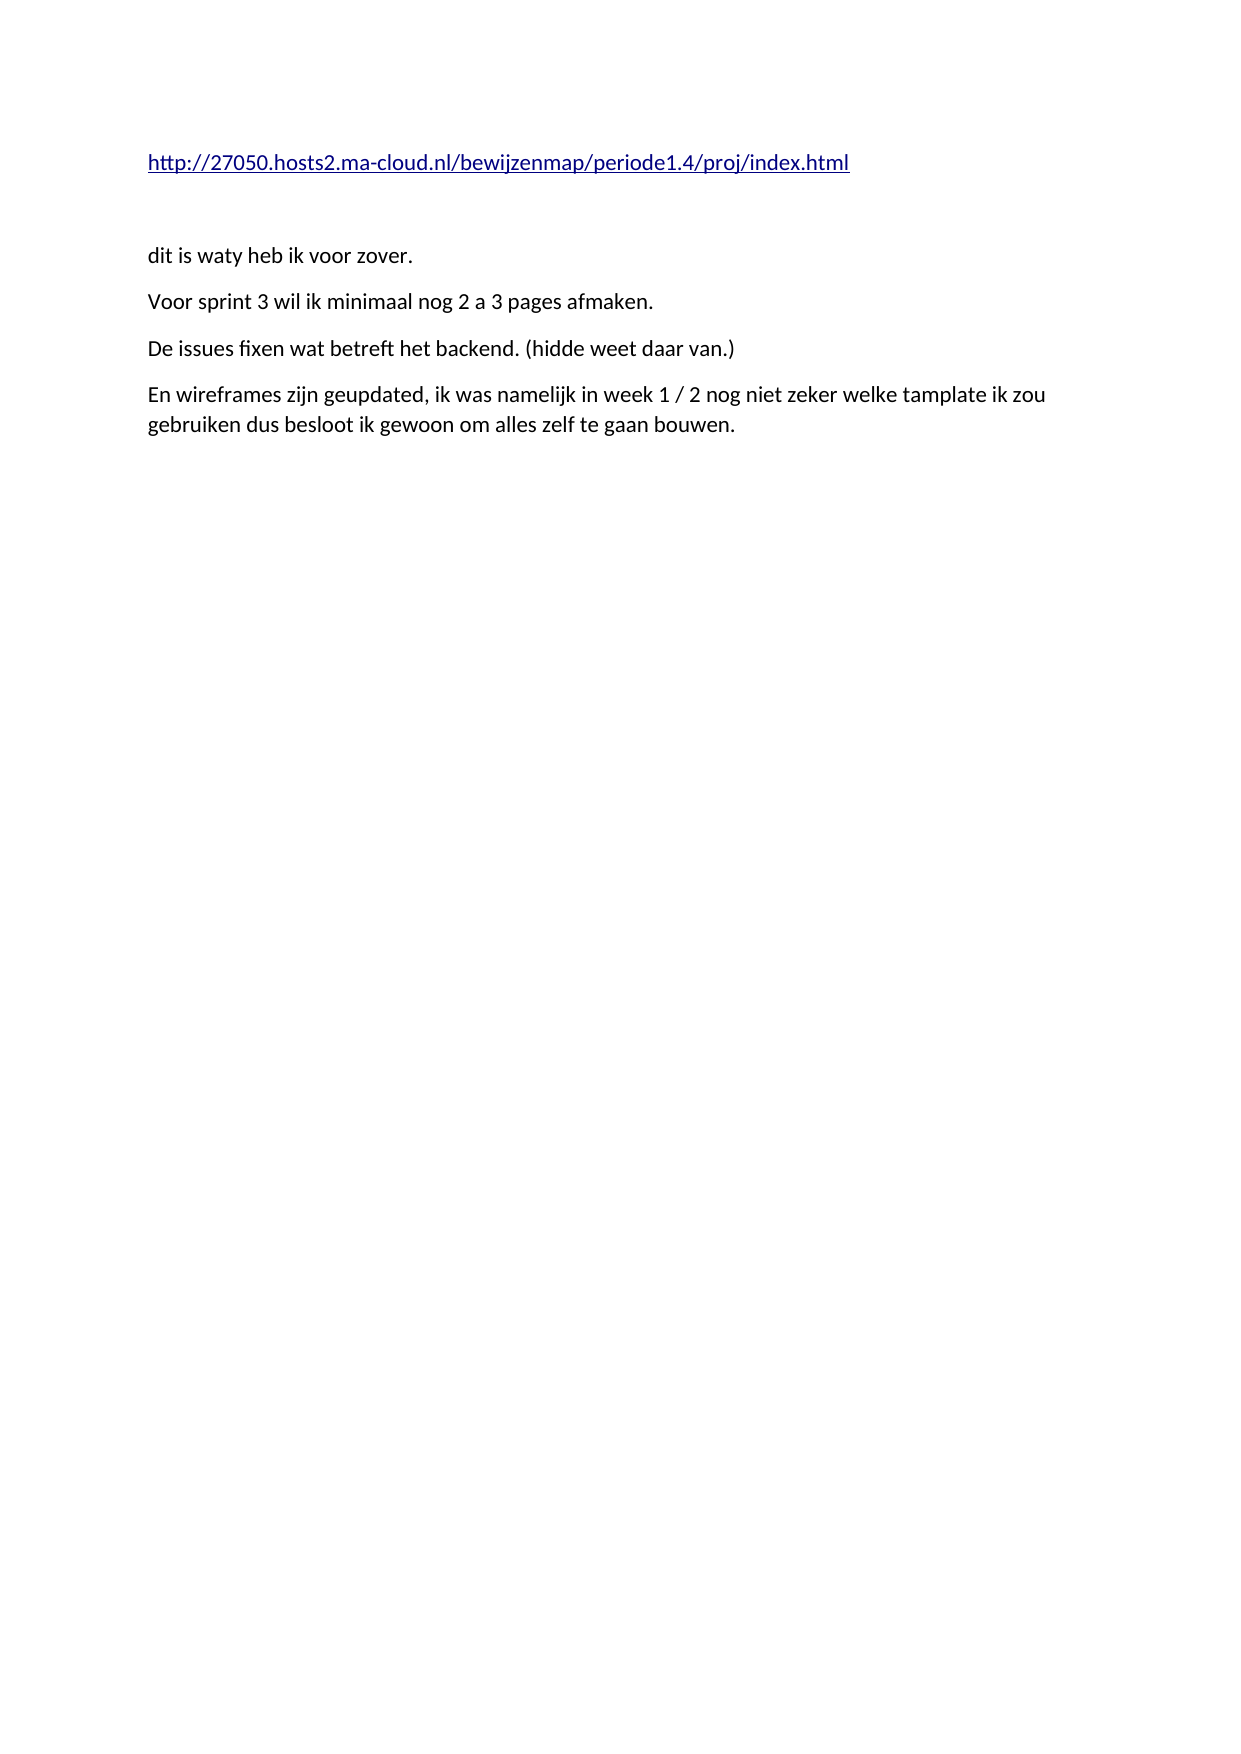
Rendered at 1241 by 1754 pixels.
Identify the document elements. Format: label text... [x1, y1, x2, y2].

text En wireframes zijn geupdated, ik was namelijk in week 1 / 2 nog niet zeker welke tamplate ik zou gebruiken dus besloot ik gewoon om alles zelf te gaan bouwen. [148, 380, 1093, 438]
text De issues fixen wat betreft het backend. (hidde weet daar van.) [148, 334, 1093, 362]
text dit is waty heb ik voor zover. [148, 241, 1093, 269]
text Voor sprint 3 wil ik minimaal nog 2 a 3 pages afmaken. [148, 287, 1093, 315]
text http://27050.hosts2.ma-cloud.nl/bewijzenmap/periode1.4/proj/index.html [148, 148, 1093, 176]
